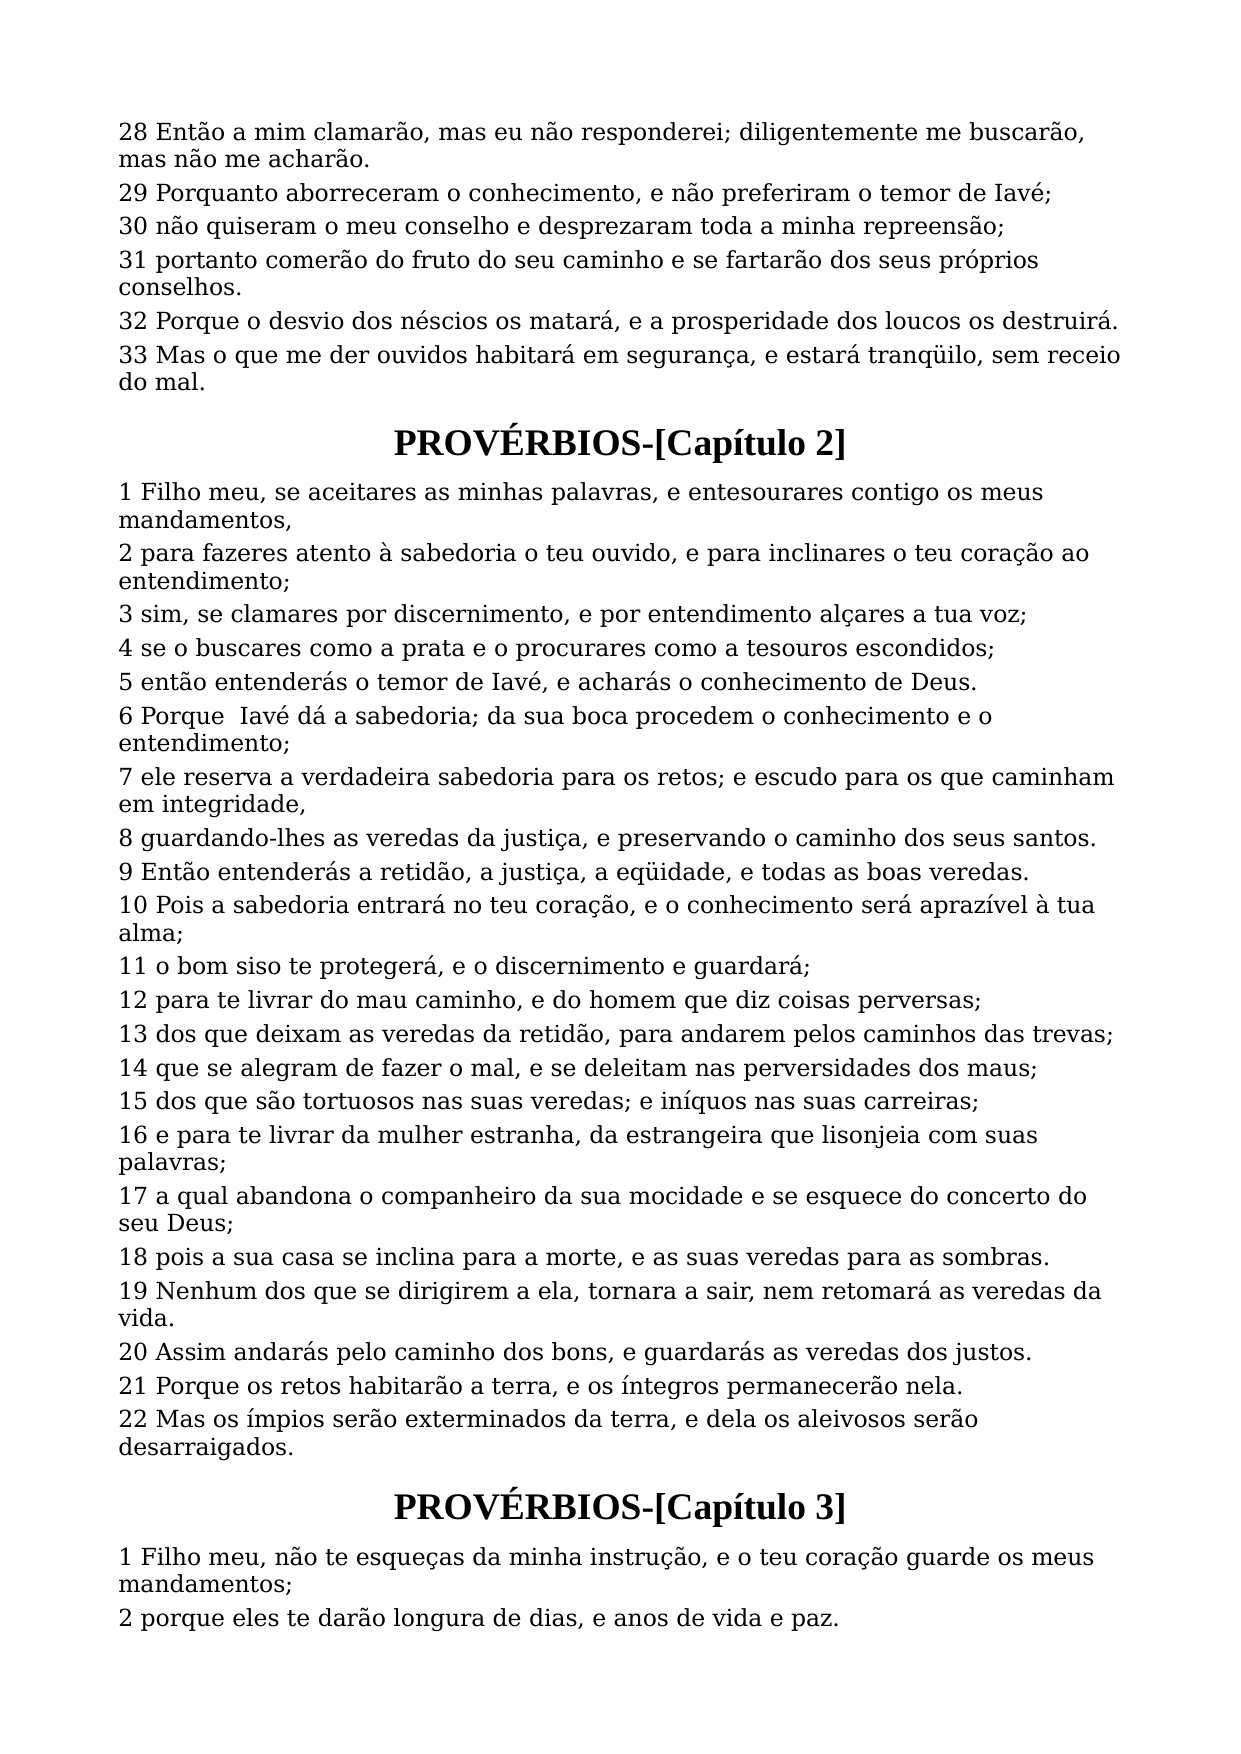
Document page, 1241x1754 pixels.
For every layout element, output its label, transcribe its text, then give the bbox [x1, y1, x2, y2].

text 2 para fazeres atento à sabedoria o teu ouvido, e para inclinares o teu coração ao entendimento; [118, 540, 1122, 594]
text 30 não quiseram o meu conselho e desprezaram toda a minha repreensão; [118, 213, 1122, 240]
text 3 sim, se clamares por discernimento, e por entendimento alçares a tua voz; [118, 601, 1122, 628]
text 8 guardando-lhes as veredas da justiça, e preservando o caminho dos seus santos. [118, 824, 1122, 852]
text 16 e para te livrar da mulher estranha, da estrangeira que lisonjeia com suas palavras; [118, 1122, 1122, 1176]
text 20 Assim andarás pelo caminho dos bons, e guardarás as veredas dos justos. [118, 1338, 1122, 1366]
text 29 Porquanto aborreceram o conhecimento, e não preferiram o temor de Iavé; [118, 179, 1122, 206]
text 13 dos que deixam as veredas da retidão, para andarem pelos caminhos das trevas; [118, 1020, 1122, 1048]
text 1 Filho meu, não te esqueças da minha instrução, e o teu coração guarde os meus mandamentos; [118, 1543, 1122, 1598]
text 5 então entenderás o temor de Iavé, e acharás o conhecimento de Deus. [118, 668, 1122, 696]
text 12 para te livrar do mau caminho, e do homem que diz coisas perversas; [118, 987, 1122, 1014]
text 22 Mas os ímpios serão exterminados da terra, e dela os aleivosos serão desarraigados. [118, 1406, 1122, 1461]
text 1 Filho meu, se aceitares as minhas palavras, e entesourares contigo os meus mandamentos, [118, 479, 1122, 533]
text 6 Porque Iavé dá a sabedoria; da sua boca procedem o conhecimento e o entendimento; [118, 702, 1122, 757]
subtitle PROVÉRBIOS-[Capítulo 3] [118, 1485, 1122, 1528]
text 14 que se alegram de fazer o mal, e se deleitam nas perversidades dos maus; [118, 1054, 1122, 1081]
text 11 o bom siso te protegerá, e o discernimento e guardará; [118, 953, 1122, 980]
text 15 dos que são tortuosos nas suas veredas; e iníquos nas suas carreiras; [118, 1088, 1122, 1115]
text 10 Pois a sabedoria entrará no teu coração, e o conhecimento será aprazível à tua alma; [118, 892, 1122, 946]
subtitle PROVÉRBIOS-[Capítulo 2] [118, 420, 1122, 463]
text 21 Porque os retos habitarão a terra, e os íntegros permanecerão nela. [118, 1372, 1122, 1399]
text 2 porque eles te darão longura de dias, e anos de vida e paz. [118, 1604, 1122, 1632]
text 19 Nenhum dos que se dirigirem a ela, tornara a sair, nem retomará as veredas da vida. [118, 1277, 1122, 1332]
text 33 Mas o que me der ouvidos habitará em segurança, e estará tranqüilo, sem receio do mal. [118, 341, 1122, 396]
text 7 ele reserva a verdadeira sabedoria para os retos; e escudo para os que caminham em integridade, [118, 763, 1122, 818]
text 28 Então a mim clamarão, mas eu não responderei; diligentemente me buscarão, mas não me acharão. [118, 118, 1122, 173]
text 32 Porque o desvio dos néscios os matará, e a prosperidade dos loucos os destruirá. [118, 308, 1122, 335]
text 4 se o buscares como a prata e o procurares como a tesouros escondidos; [118, 635, 1122, 662]
text 18 pois a sua casa se inclina para a morte, e as suas veredas para as sombras. [118, 1244, 1122, 1271]
text 9 Então entenderás a retidão, a justiça, a eqüidade, e todas as boas veredas. [118, 858, 1122, 885]
text 31 portanto comerão do fruto do seu caminho e se fartarão dos seus próprios conselhos. [118, 247, 1122, 301]
text 17 a qual abandona o companheiro da sua mocidade e se esquece do concerto do seu Deus; [118, 1183, 1122, 1237]
